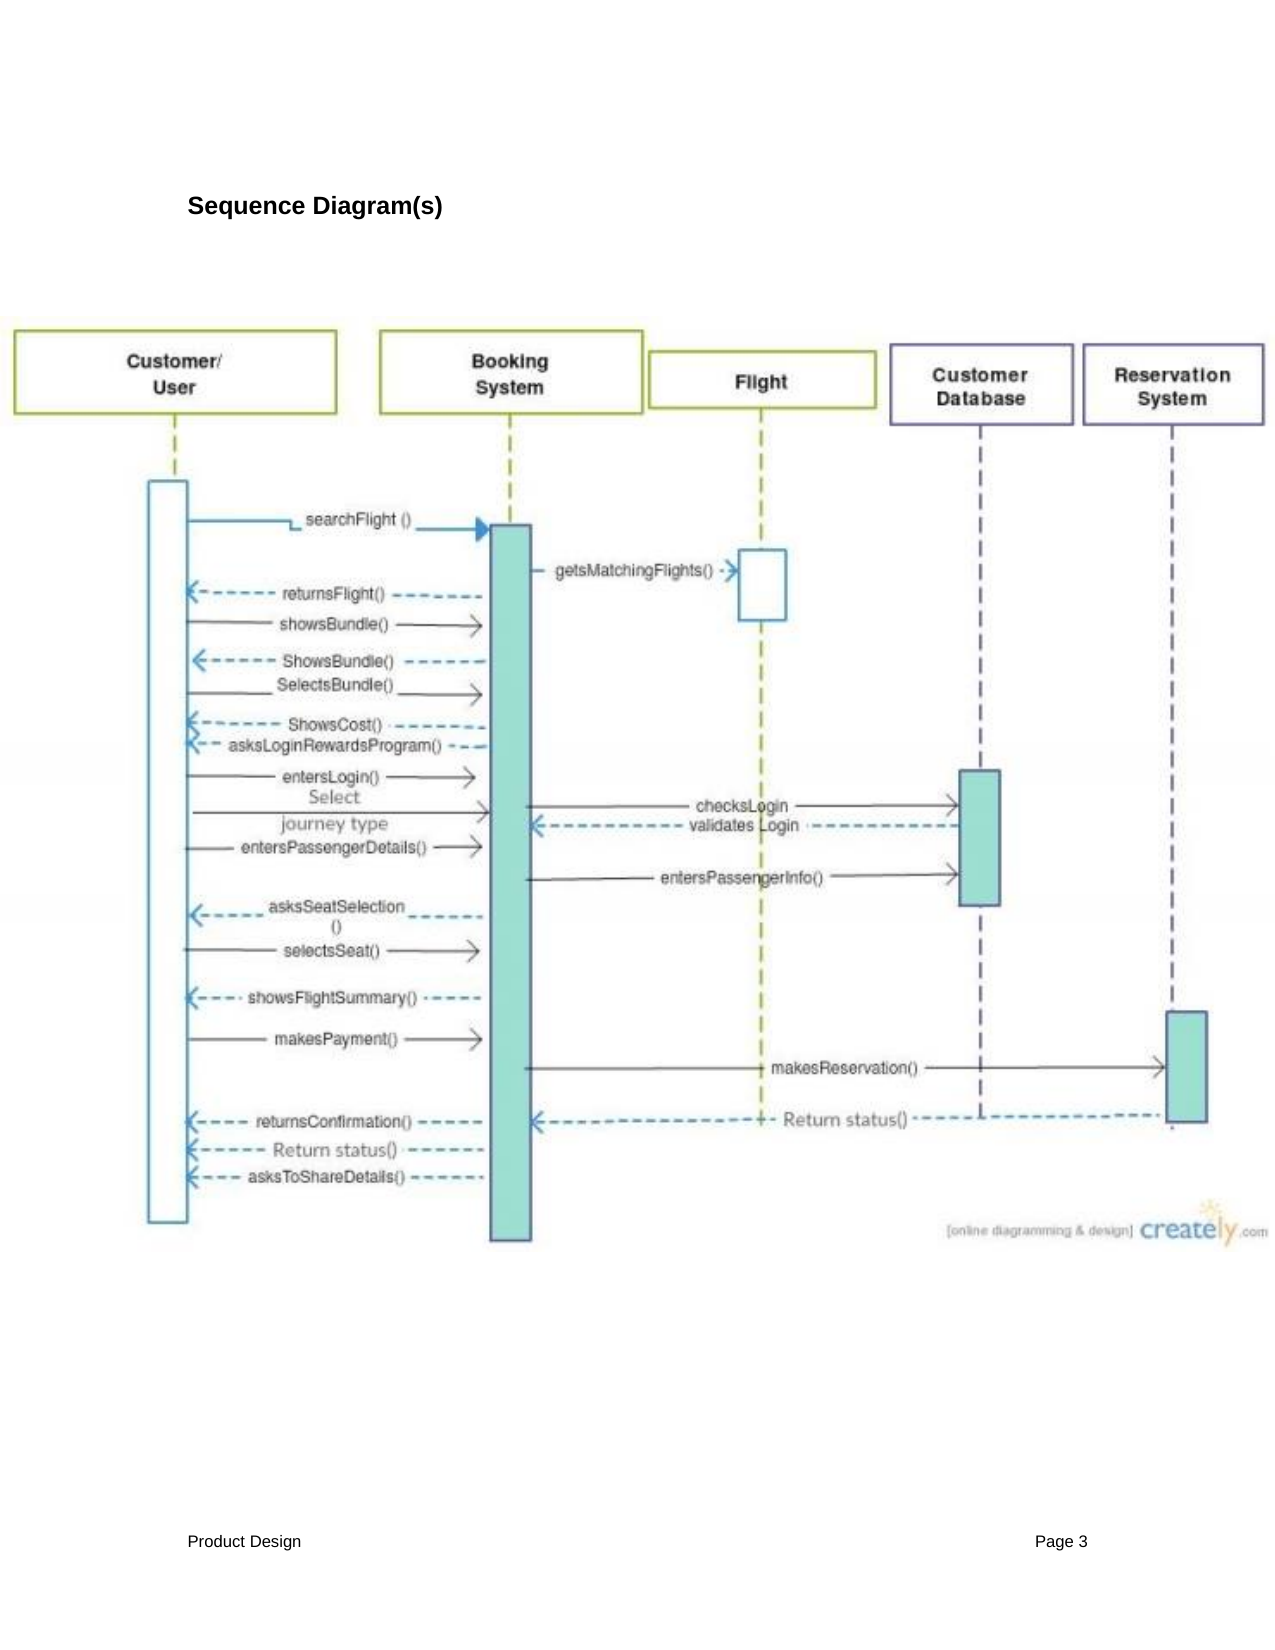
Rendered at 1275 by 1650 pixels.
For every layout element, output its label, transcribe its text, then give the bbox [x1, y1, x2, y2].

subtitle Sequence Diagram(s) [187, 191, 1087, 220]
picture [0, 316, 1275, 1252]
